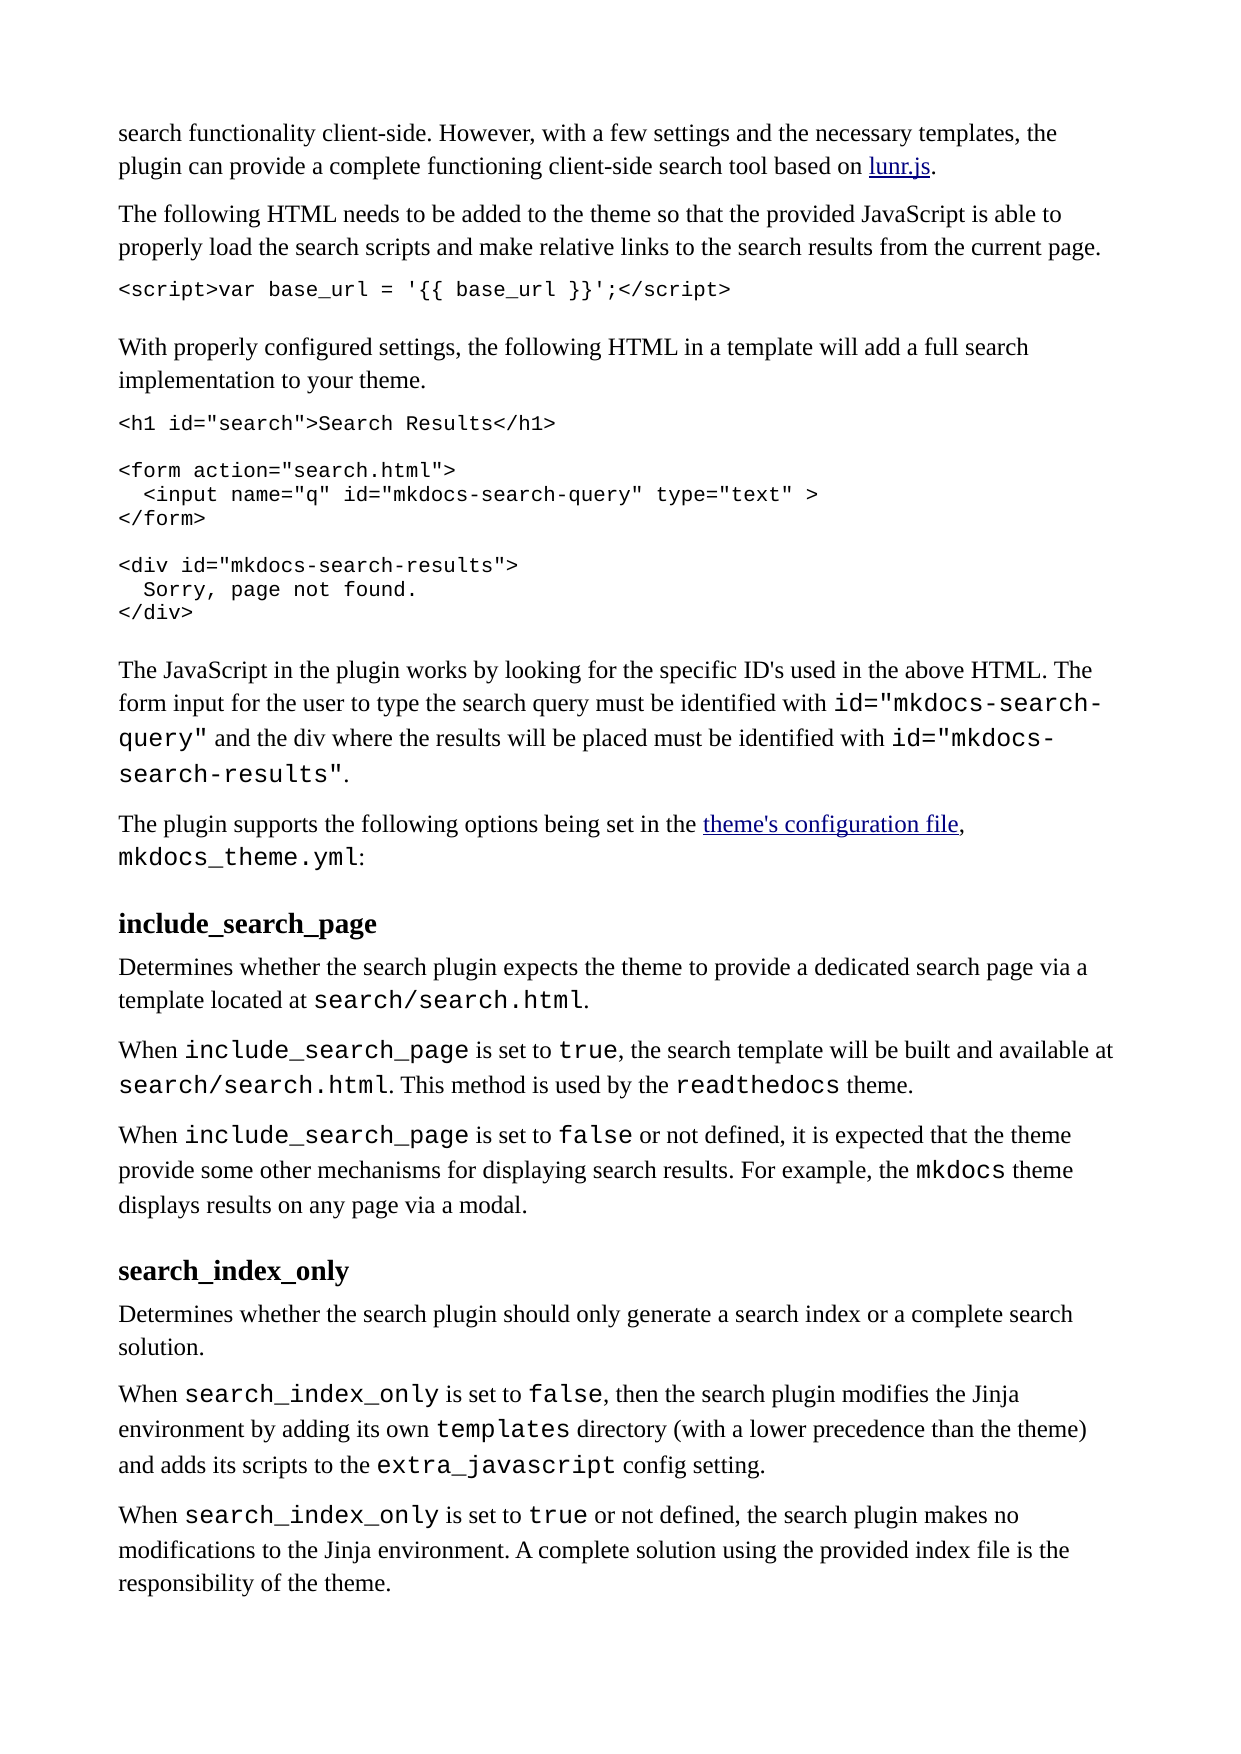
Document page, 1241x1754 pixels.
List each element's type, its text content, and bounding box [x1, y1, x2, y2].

text The plugin supports the following options being set in the theme's configuration file, mkdocs_theme.yml: [118, 809, 1122, 872]
text <input name="q" id="mkdocs-search-query" type="text" > [118, 484, 1122, 508]
text The following HTML needs to be added to the theme so that the provided JavaScript is able to properly load the search scripts and make relative links to the search results from the current page. [118, 199, 1122, 261]
text <div id="mkdocs-search-results"> [118, 555, 1122, 579]
text When search_index_only is set to false, then the search plugin modifies the Jinja environment by adding its own templates directory (with a lower precedence than the theme) and adds its scripts to the extra_javascript config setting. [118, 1379, 1122, 1481]
text Sorry, page not found. [118, 579, 1122, 602]
subtitle search_index_only [118, 1253, 1122, 1286]
subtitle include_search_page [118, 906, 1122, 940]
text <h1 id="search">Search Results</h1> [118, 413, 1122, 437]
text search functionality client-side. However, with a few settings and the necessary templates, the plugin can provide a complete functioning client-side search tool based on lunr.js. [118, 118, 1122, 180]
text With properly configured settings, the following HTML in a template will add a full search implementation to your theme. [118, 332, 1122, 394]
text The JavaScript in the plugin works by looking for the specific ID's used in the above HTML. The form input for the user to type the search query must be identified with id="mkdocs-search-query" and the div where the results will be placed must be identified with id="mkdocs-search-results". [118, 655, 1122, 789]
text </div> [118, 602, 1122, 626]
text When include_search_page is set to true, the search template will be built and available at search/search.html. This method is used by the readthedocs theme. [118, 1035, 1122, 1101]
text Determines whether the search plugin should only generate a search index or a complete search solution. [118, 1299, 1122, 1361]
text <form action="search.html"> [118, 460, 1122, 484]
text When include_search_page is set to false or not defined, it is expected that the theme provide some other mechanisms for displaying search results. For example, the mkdocs theme displays results on any page via a modal. [118, 1120, 1122, 1219]
text <script>var base_url = '{{ base_url }}';</script> [118, 279, 1122, 303]
text Determines whether the search plugin expects the theme to provide a dedicated search page via a template located at search/search.html. [118, 952, 1122, 1016]
text When search_index_only is set to true or not defined, the search plugin makes no modifications to the Jinja environment. A complete solution using the provided index file is the responsibility of the theme. [118, 1500, 1122, 1597]
text </form> [118, 508, 1122, 531]
